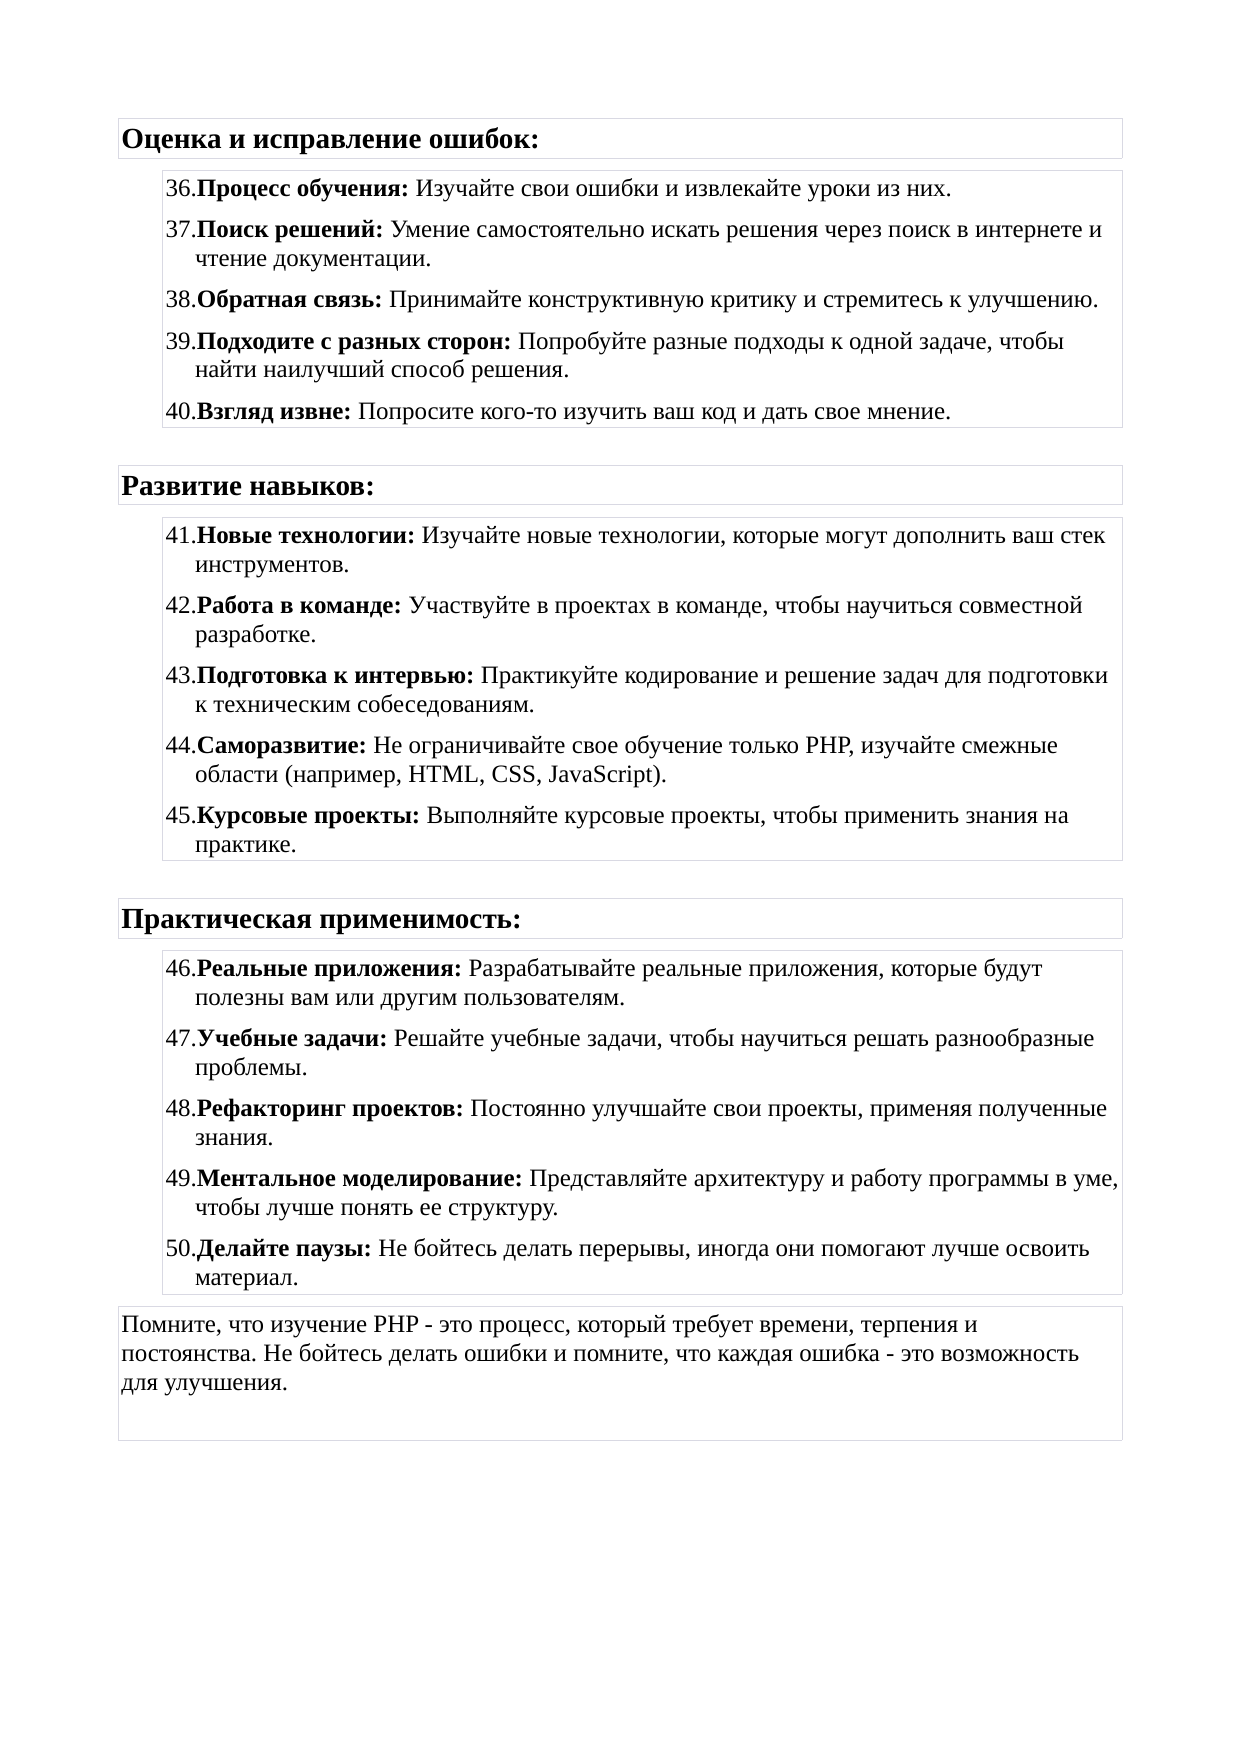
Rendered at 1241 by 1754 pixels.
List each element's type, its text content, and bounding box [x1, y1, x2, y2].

list Учебные задачи: Решайте учебные задачи, чтобы научиться решать разнообразные проблемы. [163, 1020, 1122, 1081]
list Подходите с разных сторон: Попробуйте разные подходы к одной задаче, чтобы найти наилучший способ решения. [163, 323, 1122, 383]
list Саморазвитие: Не ограничивайте свое обучение только PHP, изучайте смежные области (например, HTML, CSS, JavaScript). [163, 727, 1122, 788]
list Реальные приложения: Разрабатывайте реальные приложения, которые будут полезны вам или другим пользователям. [163, 951, 1122, 1011]
list Обратная связь: Принимайте конструктивную критику и стремитесь к улучшению. [163, 281, 1122, 313]
list Ментальное моделирование: Представляйте архитектуру и работу программы в уме, чтобы лучше понять ее структуру. [163, 1160, 1122, 1221]
subtitle Развитие навыков: [119, 466, 1122, 504]
list Рефакторинг проектов: Постоянно улучшайте свои проекты, применяя полученные знания. [163, 1090, 1122, 1151]
list Курсовые проекты: Выполняйте курсовые проекты, чтобы применить знания на практике. [163, 797, 1122, 860]
list Поиск решений: Умение самостоятельно искать решения через поиск в интернете и чтение документации. [163, 211, 1122, 272]
list Взгляд извне: Попросите кого-то изучить ваш код и дать свое мнение. [163, 393, 1122, 427]
list Подготовка к интервью: Практикуйте кодирование и решение задач для подготовки к техническим собеседованиям. [163, 657, 1122, 718]
list Процесс обучения: Изучайте свои ошибки и извлекайте уроки из них. [163, 171, 1122, 202]
subtitle Оценка и исправление ошибок: [119, 119, 1122, 158]
list Делайте паузы: Не бойтесь делать перерывы, иногда они помогают лучше освоить материал. [163, 1230, 1122, 1294]
text Помните, что изучение PHP - это процесс, который требует времени, терпения и постоянства. Не бойтесь делать ошибки и помните, что каждая ошибка - это возможность для улучшения. [119, 1307, 1122, 1396]
subtitle Практическая применимость: [119, 899, 1122, 938]
list Работа в команде: Участвуйте в проектах в команде, чтобы научиться совместной разработке. [163, 587, 1122, 648]
list Новые технологии: Изучайте новые технологии, которые могут дополнить ваш стек инструментов. [163, 518, 1122, 578]
